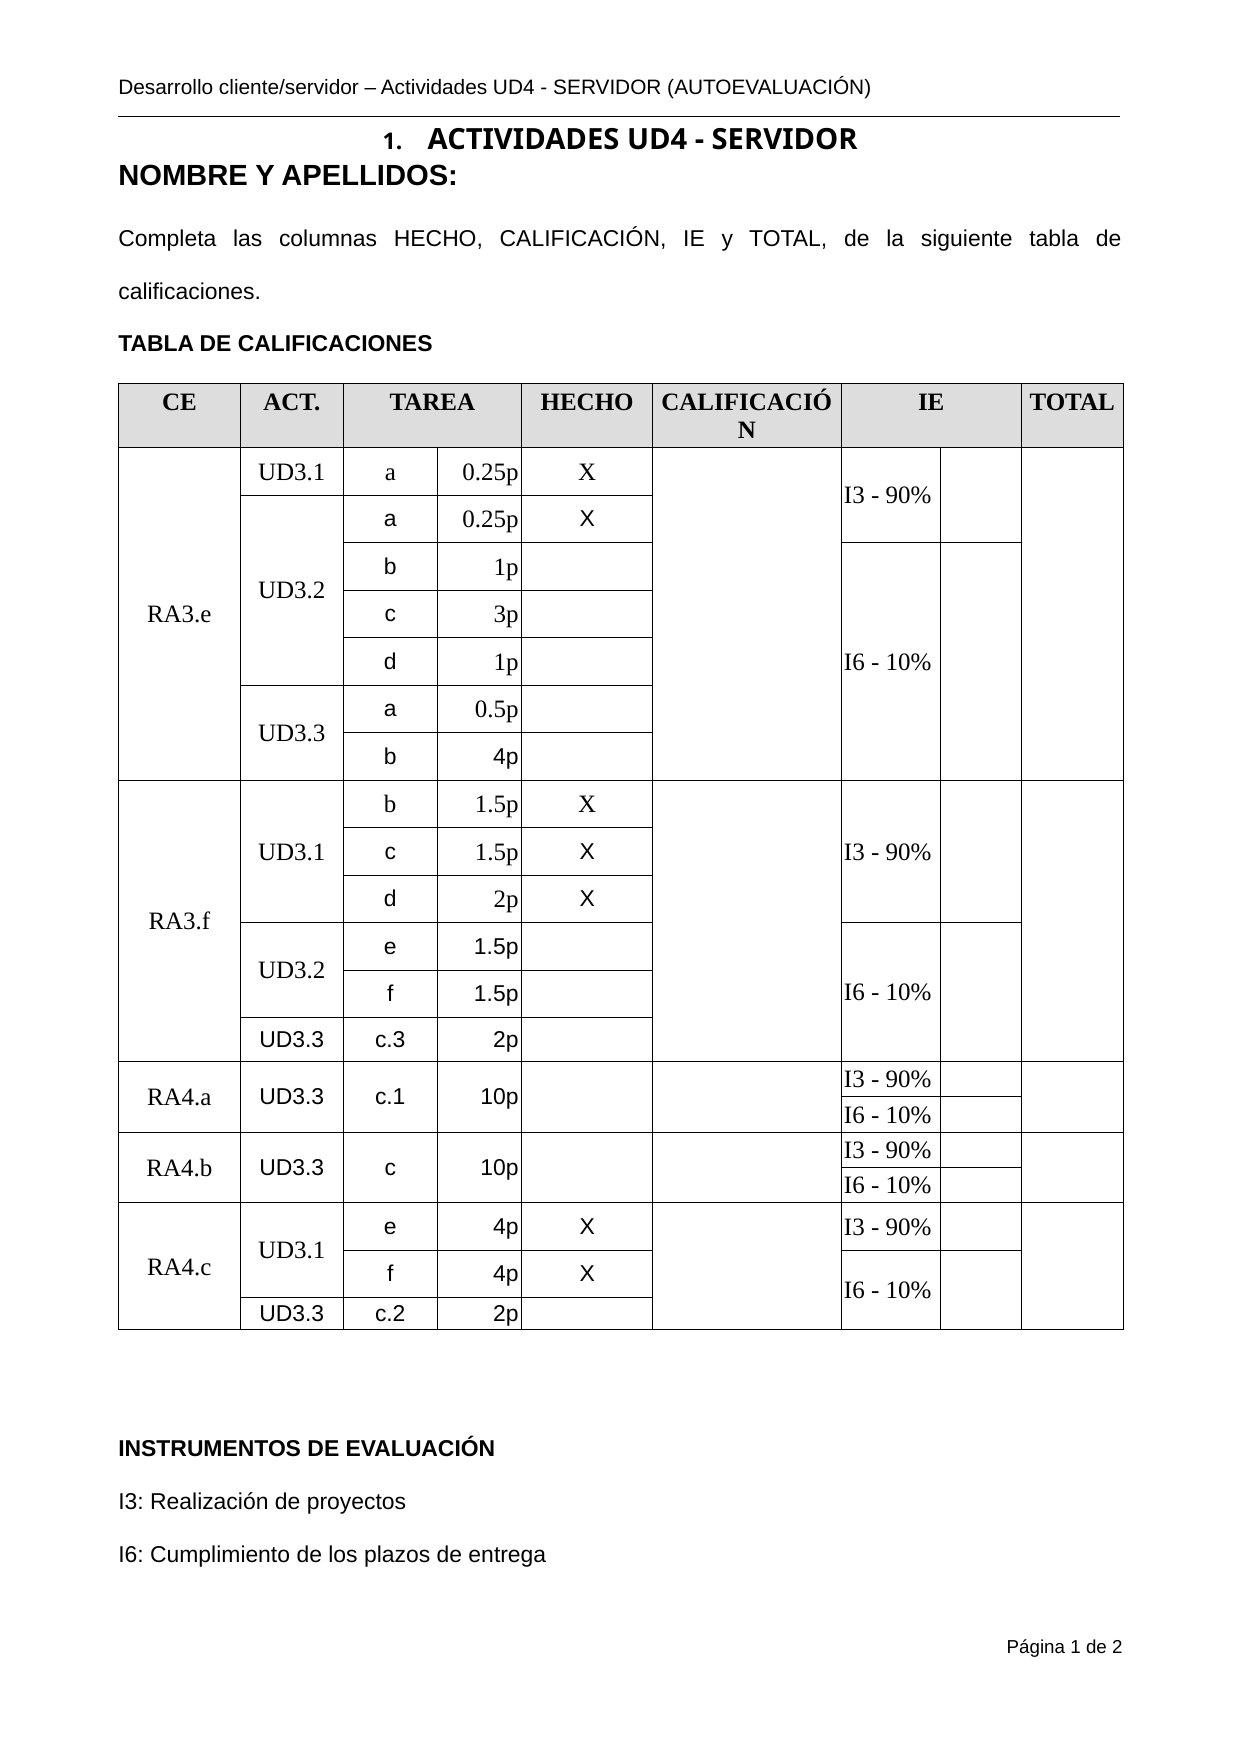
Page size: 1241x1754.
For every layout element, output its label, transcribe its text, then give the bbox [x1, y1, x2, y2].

text I6: Cumplimiento de los plazos de entrega [118, 1541, 1122, 1567]
table_cell 2p [438, 876, 521, 922]
table_cell 1.5p [438, 828, 521, 874]
table_cell a [344, 448, 437, 494]
table_cell d [344, 876, 437, 922]
table_cell [522, 1062, 652, 1131]
table_cell UD3.3 [241, 1062, 343, 1131]
table_cell b [344, 543, 437, 589]
table_cell [941, 781, 1021, 922]
table_cell [941, 543, 1021, 779]
table_cell b [344, 781, 437, 827]
table_cell I3 - 90% [842, 1133, 940, 1167]
table_cell I6 - 10% [842, 543, 940, 779]
table_cell [522, 591, 652, 637]
table_cell [1022, 1062, 1123, 1131]
table_cell [1022, 781, 1123, 1061]
table_cell c [344, 828, 437, 874]
table_cell f [344, 971, 437, 1017]
table_cell 2p [438, 1298, 521, 1329]
table_cell [522, 1298, 652, 1329]
table_cell X [522, 781, 652, 827]
table_cell I6 - 10% [842, 923, 940, 1061]
table_cell [941, 448, 1021, 542]
table_cell UD3.1 [241, 781, 343, 922]
table_header HECHO [522, 384, 652, 447]
table_cell [941, 1097, 1021, 1131]
table_cell c [344, 591, 437, 637]
table_header TAREA [344, 384, 521, 447]
table_cell RA4.b [119, 1133, 240, 1202]
table_cell UD3.1 [241, 448, 343, 494]
text NOMBRE Y APELLIDOS: [118, 158, 1122, 191]
table_cell [653, 1062, 841, 1131]
table_cell 0.25p [438, 496, 521, 542]
table_cell [1022, 1133, 1123, 1202]
table_cell 1.5p [438, 971, 521, 1017]
table_cell RA4.a [119, 1062, 240, 1131]
table_cell UD3.2 [241, 923, 343, 1017]
table_cell [1022, 1203, 1123, 1329]
table_cell 4p [438, 1203, 521, 1249]
table_cell c [344, 1133, 437, 1202]
table_cell I3 - 90% [842, 781, 940, 922]
table_cell RA3.f [119, 781, 240, 1061]
table_cell [522, 733, 652, 779]
table_cell 0.5p [438, 686, 521, 732]
table_header IE [842, 384, 1021, 447]
table_cell 4p [438, 1251, 521, 1296]
table_cell 4p [438, 733, 521, 779]
table_cell UD3.3 [241, 686, 343, 779]
table_cell [522, 543, 652, 589]
table_cell e [344, 1203, 437, 1249]
table_cell [522, 686, 652, 732]
table_cell c.1 [344, 1062, 437, 1131]
table_header TOTAL [1022, 384, 1123, 447]
table_cell [941, 1133, 1021, 1167]
table_cell [522, 638, 652, 684]
table_cell I3 - 90% [842, 448, 940, 542]
table_cell X [522, 876, 652, 922]
table_cell c.3 [344, 1018, 437, 1061]
table_cell 1p [438, 638, 521, 684]
table_cell UD3.3 [241, 1133, 343, 1202]
table_cell I6 - 10% [842, 1168, 940, 1202]
table_cell 1p [438, 543, 521, 589]
table_cell I6 - 10% [842, 1097, 940, 1131]
table_cell 10p [438, 1062, 521, 1131]
table_cell [1022, 448, 1123, 779]
subtitle ACTIVIDADES UD4 - SERVIDOR [118, 118, 1122, 158]
text Completa las columnas HECHO, CALIFICACIÓN, IE y TOTAL, de la siguiente tabla de calificaciones. [118, 225, 1122, 304]
table_cell I6 - 10% [842, 1251, 940, 1329]
table_header CALIFICACIÓN [653, 384, 841, 447]
table_cell 10p [438, 1133, 521, 1202]
text TABLA DE CALIFICACIONES [118, 330, 1122, 357]
table_cell [653, 448, 841, 779]
table_cell RA3.e [119, 448, 240, 779]
table_cell [522, 923, 652, 969]
table_cell RA4.c [119, 1203, 240, 1329]
table_cell 3p [438, 591, 521, 637]
table_cell f [344, 1251, 437, 1296]
table_cell [941, 1168, 1021, 1202]
table_cell [653, 1203, 841, 1329]
table_cell 0.25p [438, 448, 521, 494]
table_cell X [522, 448, 652, 494]
table_cell [941, 1251, 1021, 1329]
table_cell [941, 1203, 1021, 1249]
table_cell a [344, 686, 437, 732]
table_cell X [522, 1251, 652, 1296]
table_cell 1.5p [438, 923, 521, 969]
table_cell I3 - 90% [842, 1062, 940, 1096]
table_cell 1.5p [438, 781, 521, 827]
table_cell UD3.3 [241, 1018, 343, 1061]
table_cell X [522, 496, 652, 542]
table_cell [522, 1133, 652, 1202]
table_cell [653, 781, 841, 1061]
table_cell d [344, 638, 437, 684]
table_cell UD3.1 [241, 1203, 343, 1296]
table_cell [653, 1133, 841, 1202]
table_cell X [522, 1203, 652, 1249]
table_cell 2p [438, 1018, 521, 1061]
text I3: Realización de proyectos [118, 1488, 1122, 1514]
table_cell UD3.3 [241, 1298, 343, 1329]
table_cell UD3.2 [241, 496, 343, 684]
table_cell [941, 923, 1021, 1061]
table_cell b [344, 733, 437, 779]
table_cell X [522, 828, 652, 874]
table_cell [941, 1062, 1021, 1096]
table_cell c.2 [344, 1298, 437, 1329]
table_header CE [119, 384, 240, 447]
table_cell a [344, 496, 437, 542]
table_cell [522, 971, 652, 1017]
table_cell [522, 1018, 652, 1061]
table_header ACT. [241, 384, 343, 447]
text INSTRUMENTOS DE EVALUACIÓN [118, 1435, 1122, 1462]
table_cell I3 - 90% [842, 1203, 940, 1249]
table_cell e [344, 923, 437, 969]
